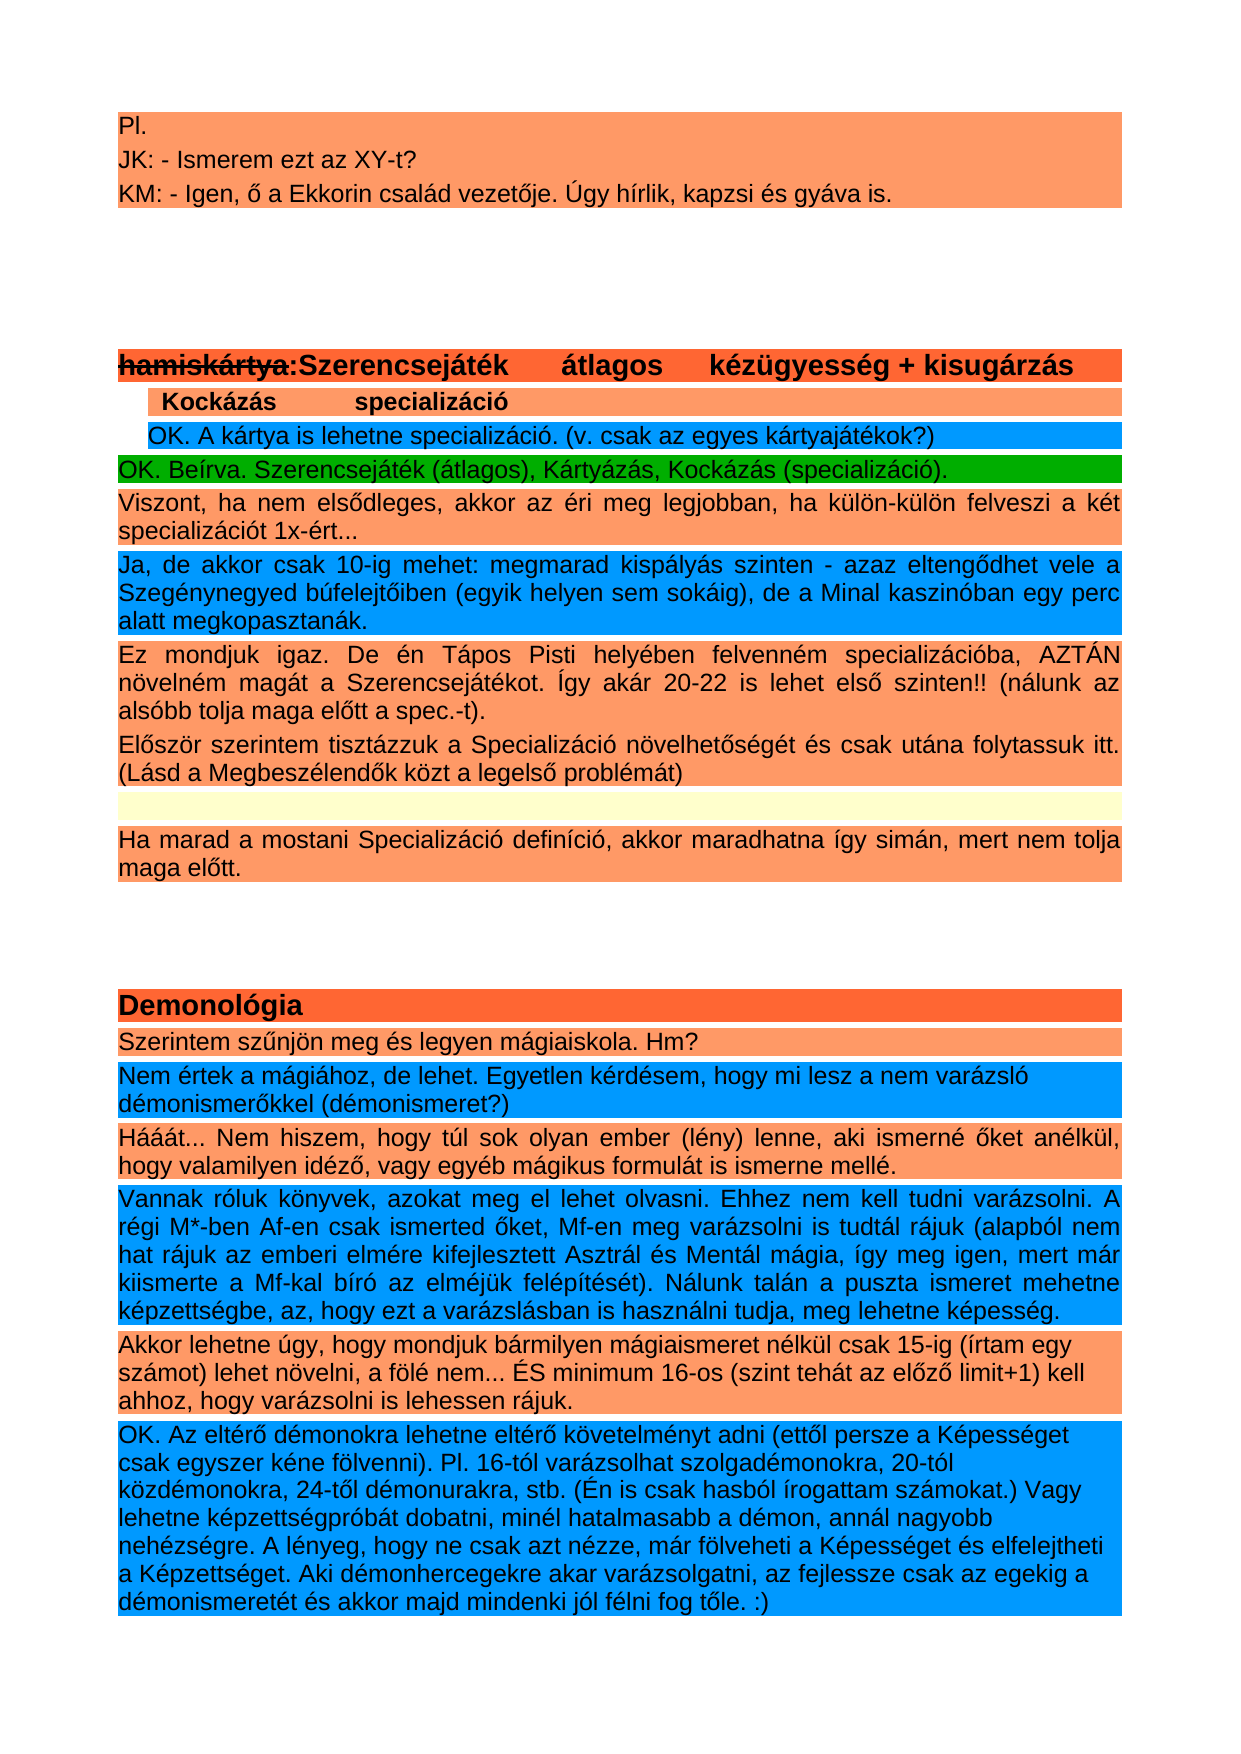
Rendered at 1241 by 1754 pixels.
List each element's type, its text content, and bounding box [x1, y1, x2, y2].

text Vannak róluk könyvek, azokat meg el lehet olvasni. Ehhez nem kell tudni varázsolni. A régi M*-ben Af-en csak ismerted őket, Mf-en meg varázsolni is tudtál rájuk (alapból nem hat rájuk az emberi elmére kifejlesztett Asztrál és Mentál mágia, így meg igen, mert már kiismerte a Mf-kal bíró az elméjük felépítését). Nálunk talán a puszta ismeret mehetne képzettségbe, az, hogy ezt a varázslásban is használni tudja, meg lehetne képesség. [118, 1185, 1122, 1325]
text Kockázás specializáció [148, 388, 1122, 416]
text Ja, de akkor csak 10-ig mehet: megmarad kispályás szinten - azaz eltengődhet vele a Szegénynegyed búfelejtőiben (egyik helyen sem sokáig), de a Minal kaszinóban egy perc alatt megkopasztanák. [118, 551, 1122, 635]
text Szerintem szűnjön meg és legyen mágiaiskola. Hm? [118, 1028, 1122, 1056]
text Viszont, ha nem elsődleges, akkor az éri meg legjobban, ha külön-külön felveszi a két specializációt 1x-ért... [118, 489, 1122, 545]
text OK. A kártya is lehetne specializáció. (v. csak az egyes kártyajátékok?) [148, 422, 1122, 449]
text KM: - Igen, ő a Ekkorin család vezetője. Úgy hírlik, kapzsi és gyáva is. [118, 180, 1122, 208]
text Demonológia [118, 989, 1122, 1022]
text Ha marad a mostani Specializáció definíció, akkor maradhatna így simán, mert nem tolja maga előtt. [118, 826, 1122, 882]
text Nem értek a mágiához, de lehet. Egyetlen kérdésem, hogy mi lesz a nem varázsló démonismerőkkel (démonismeret?) [118, 1062, 1122, 1118]
text Ez mondjuk igaz. De én Tápos Pisti helyében felvenném specializációba, AZTÁN növelném magát a Szerencsejátékot. Így akár 20-22 is lehet első szinten!! (nálunk az alsóbb tolja maga előtt a spec.-t). [118, 641, 1122, 724]
text Pl. [118, 112, 1122, 140]
text Hááát... Nem hiszem, hogy túl sok olyan ember (lény) lenne, aki ismerné őket anélkül, hogy valamilyen idéző, vagy egyéb mágikus formulát is ismerne mellé. [118, 1123, 1122, 1179]
text hamiskártya:Szerencsejáték átlagos kézügyesség + kisugárzás [118, 349, 1122, 382]
text OK. Az eltérő démonokra lehetne eltérő követelményt adni (ettől persze a Képességet csak egyszer kéne fölvenni). Pl. 16-tól varázsolhat szolgadémonokra, 20-tól közdémonokra, 24-től démonurakra, stb. (Én is csak hasból írogattam számokat.) Vagy lehetne képzettségpróbát dobatni, minél hatalmasabb a démon, annál nagyobb nehézségre. A lényeg, hogy ne csak azt nézze, már fölveheti a Képességet és elfelejtheti a Képzettséget. Aki démonhercegekre akar varázsolgatni, az fejlessze csak az egekig a démonismeretét és akkor majd mindenki jól félni fog tőle. :) [118, 1421, 1122, 1616]
text JK: - Ismerem ezt az XY-t? [118, 146, 1122, 174]
text Akkor lehetne úgy, hogy mondjuk bármilyen mágiaismeret nélkül csak 15-ig (írtam egy számot) lehet növelni, a fölé nem... ÉS minimum 16-os (szint tehát az előző limit+1) kell ahhoz, hogy varázsolni is lehessen rájuk. [118, 1331, 1122, 1414]
text Először szerintem tisztázzuk a Specializáció növelhetőségét és csak utána folytassuk itt. (Lásd a Megbeszélendők közt a legelső problémát) [118, 730, 1122, 786]
text OK. Beírva. Szerencsejáték (átlagos), Kártyázás, Kockázás (specializáció). [118, 455, 1122, 483]
